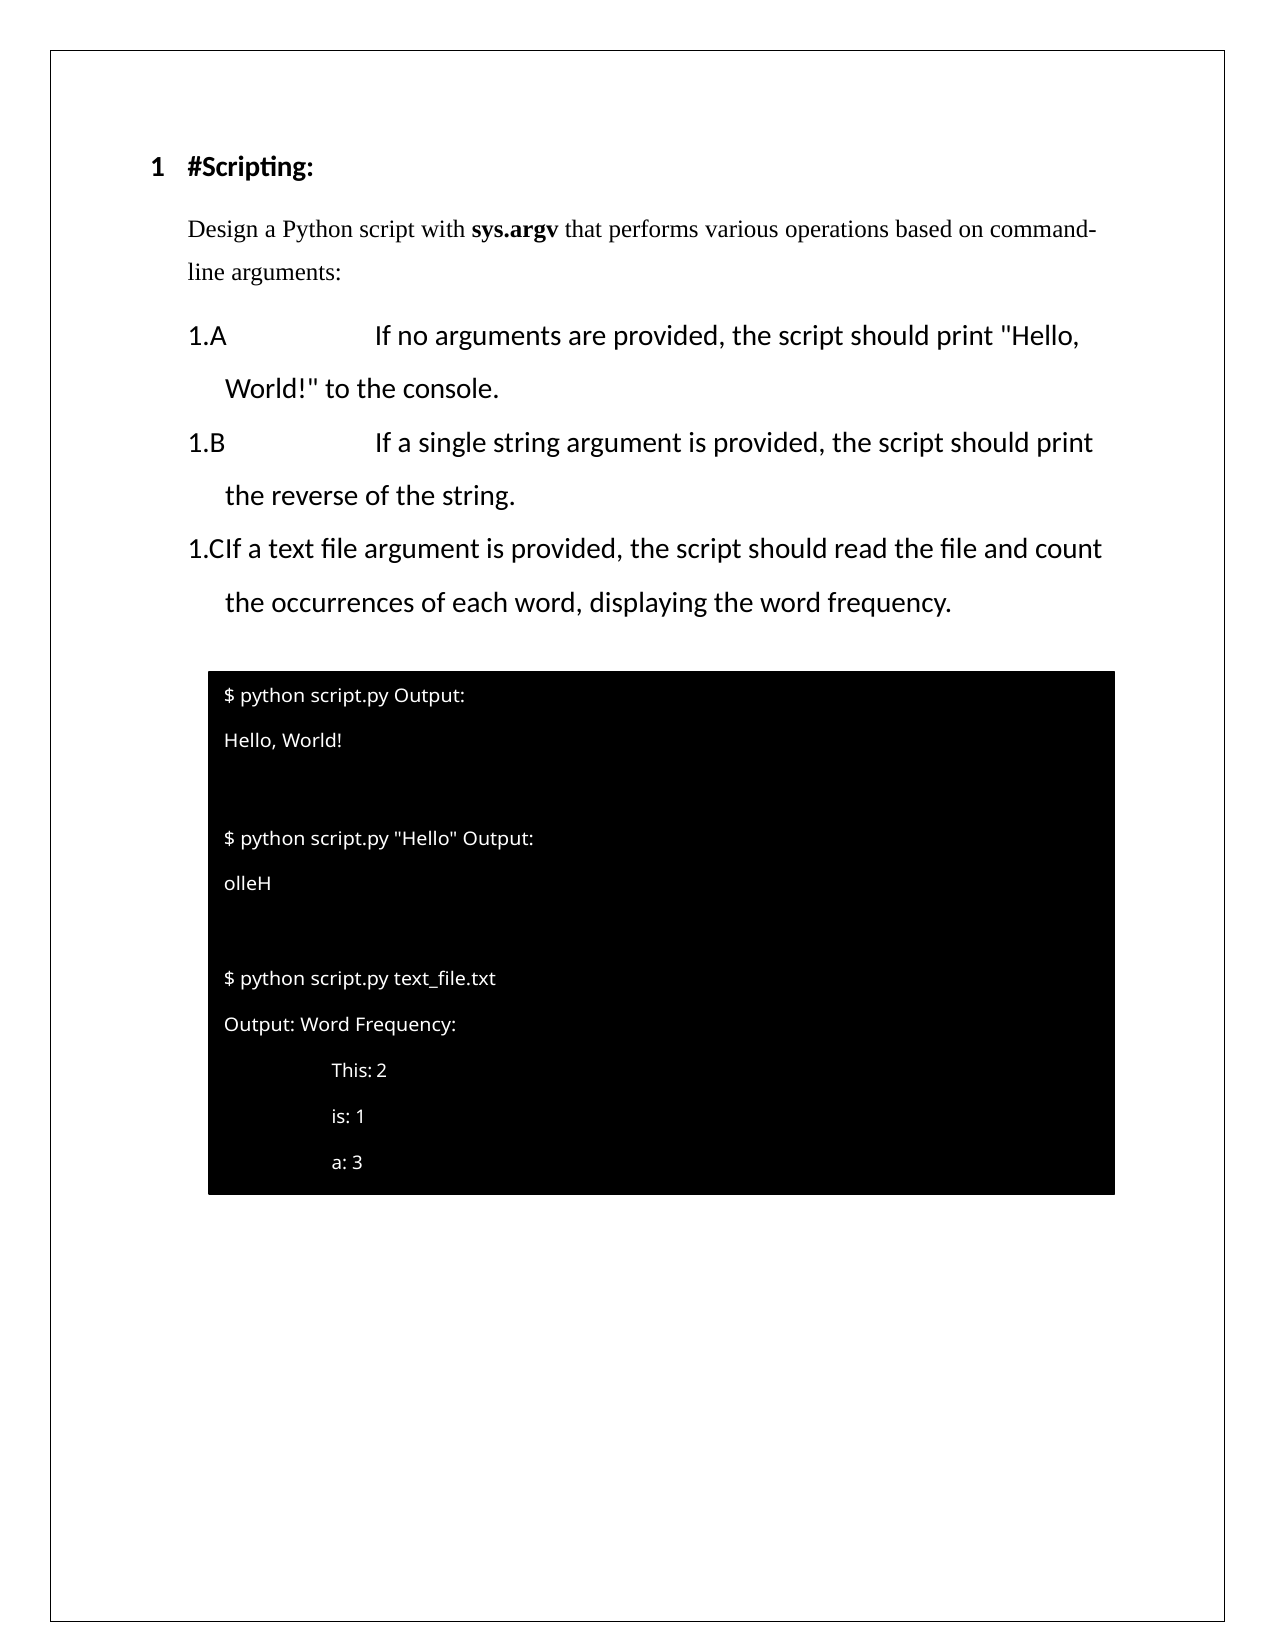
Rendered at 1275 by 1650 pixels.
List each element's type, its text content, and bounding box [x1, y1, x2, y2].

text Design a Python script with sys.argv that performs various operations based on command-line arguments: [187, 214, 1125, 286]
text $ python script.py Output: Hello, World! [224, 682, 467, 753]
list If a single string argument is provided, the script should print the reverse of the string. [187, 424, 1124, 513]
text a: 3 [331, 1149, 1115, 1174]
text $ python script.py text_file.txt Output: Word Frequency: [224, 966, 569, 1037]
text $ python script.py "Hello" Output: olleH [224, 825, 569, 896]
text is: 1 [331, 1103, 1115, 1128]
subtitle #Scripting: [150, 148, 1200, 183]
list If a text file argument is provided, the script should read the file and count the occurrences of each word, displaying the word frequency. [187, 531, 1124, 619]
list If no arguments are provided, the script should print "Hello, World!" to the console. [187, 317, 1124, 406]
text This: 2 [331, 1056, 1115, 1083]
